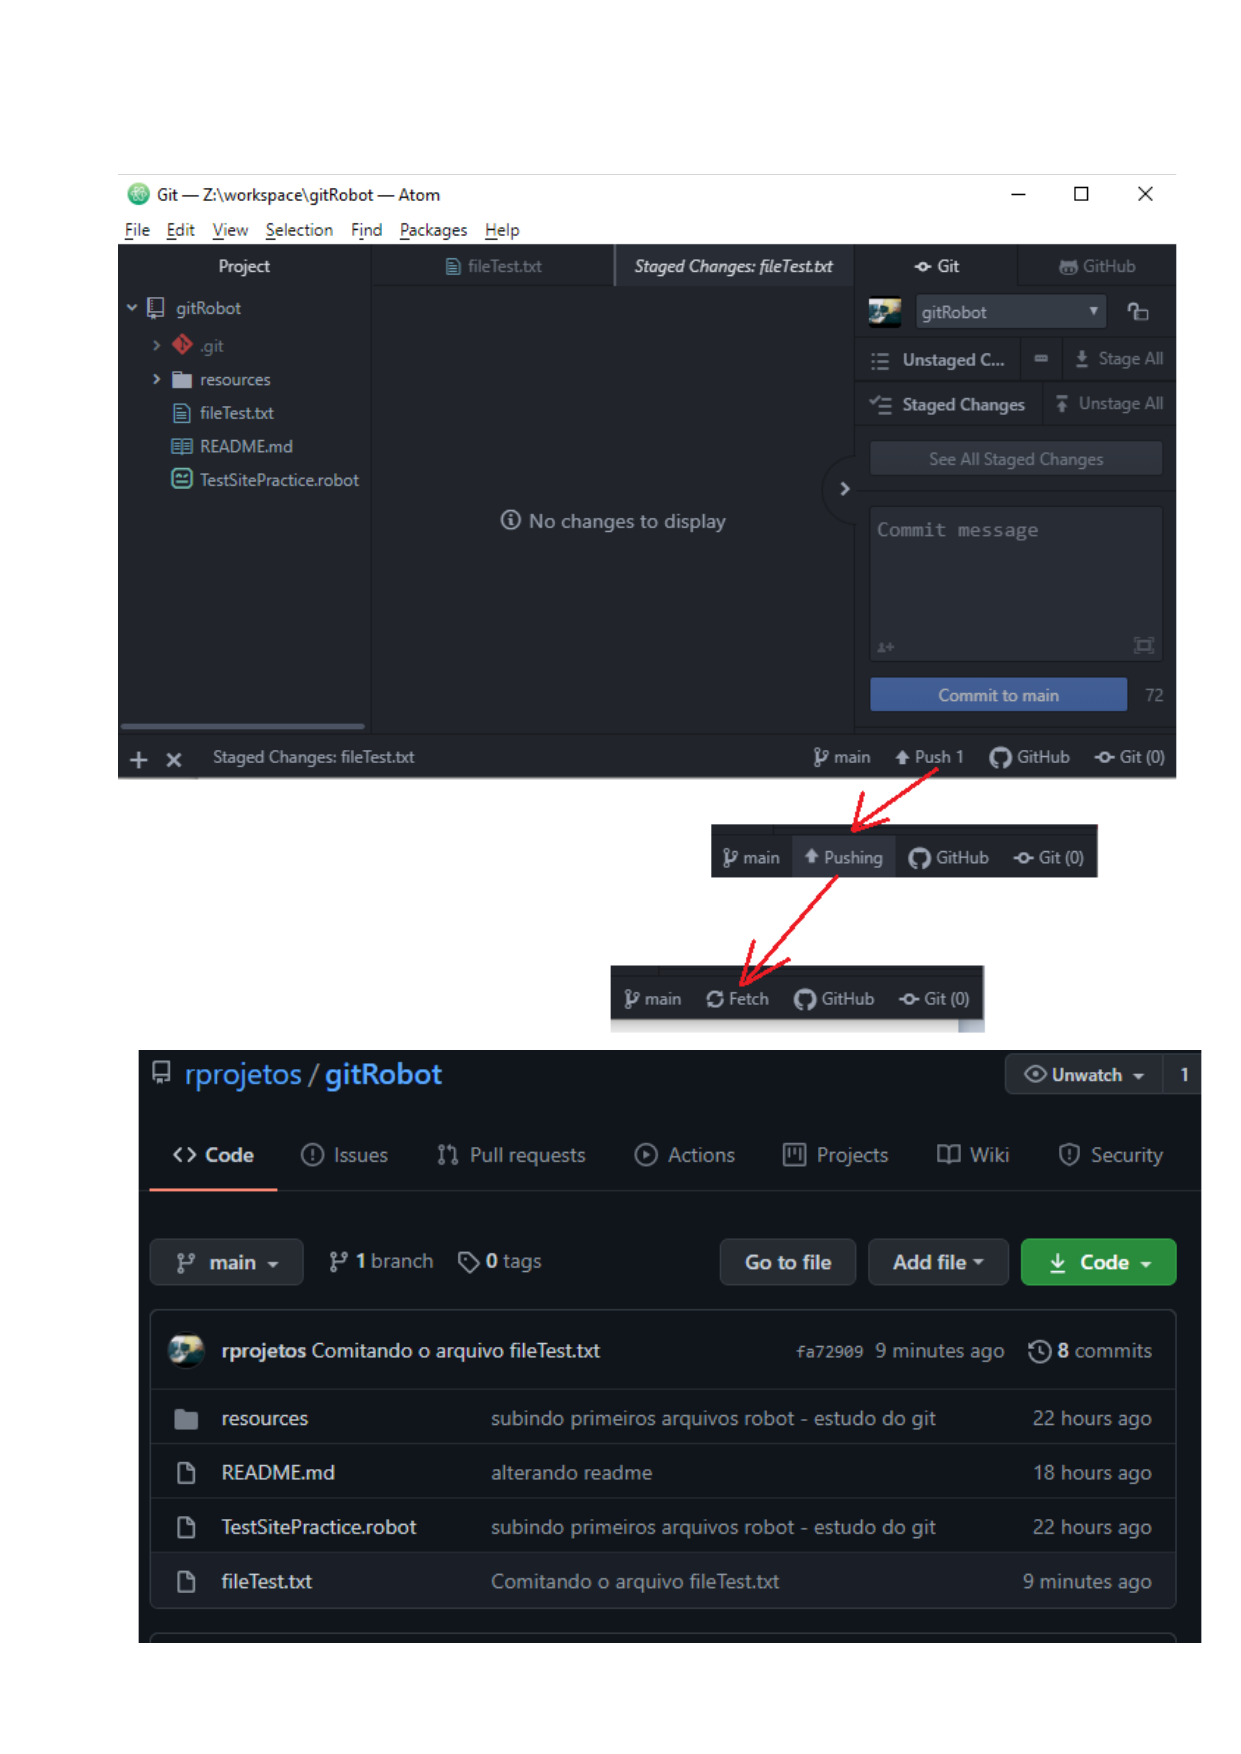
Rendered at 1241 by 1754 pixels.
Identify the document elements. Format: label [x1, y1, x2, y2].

picture [118, 174, 1202, 1643]
